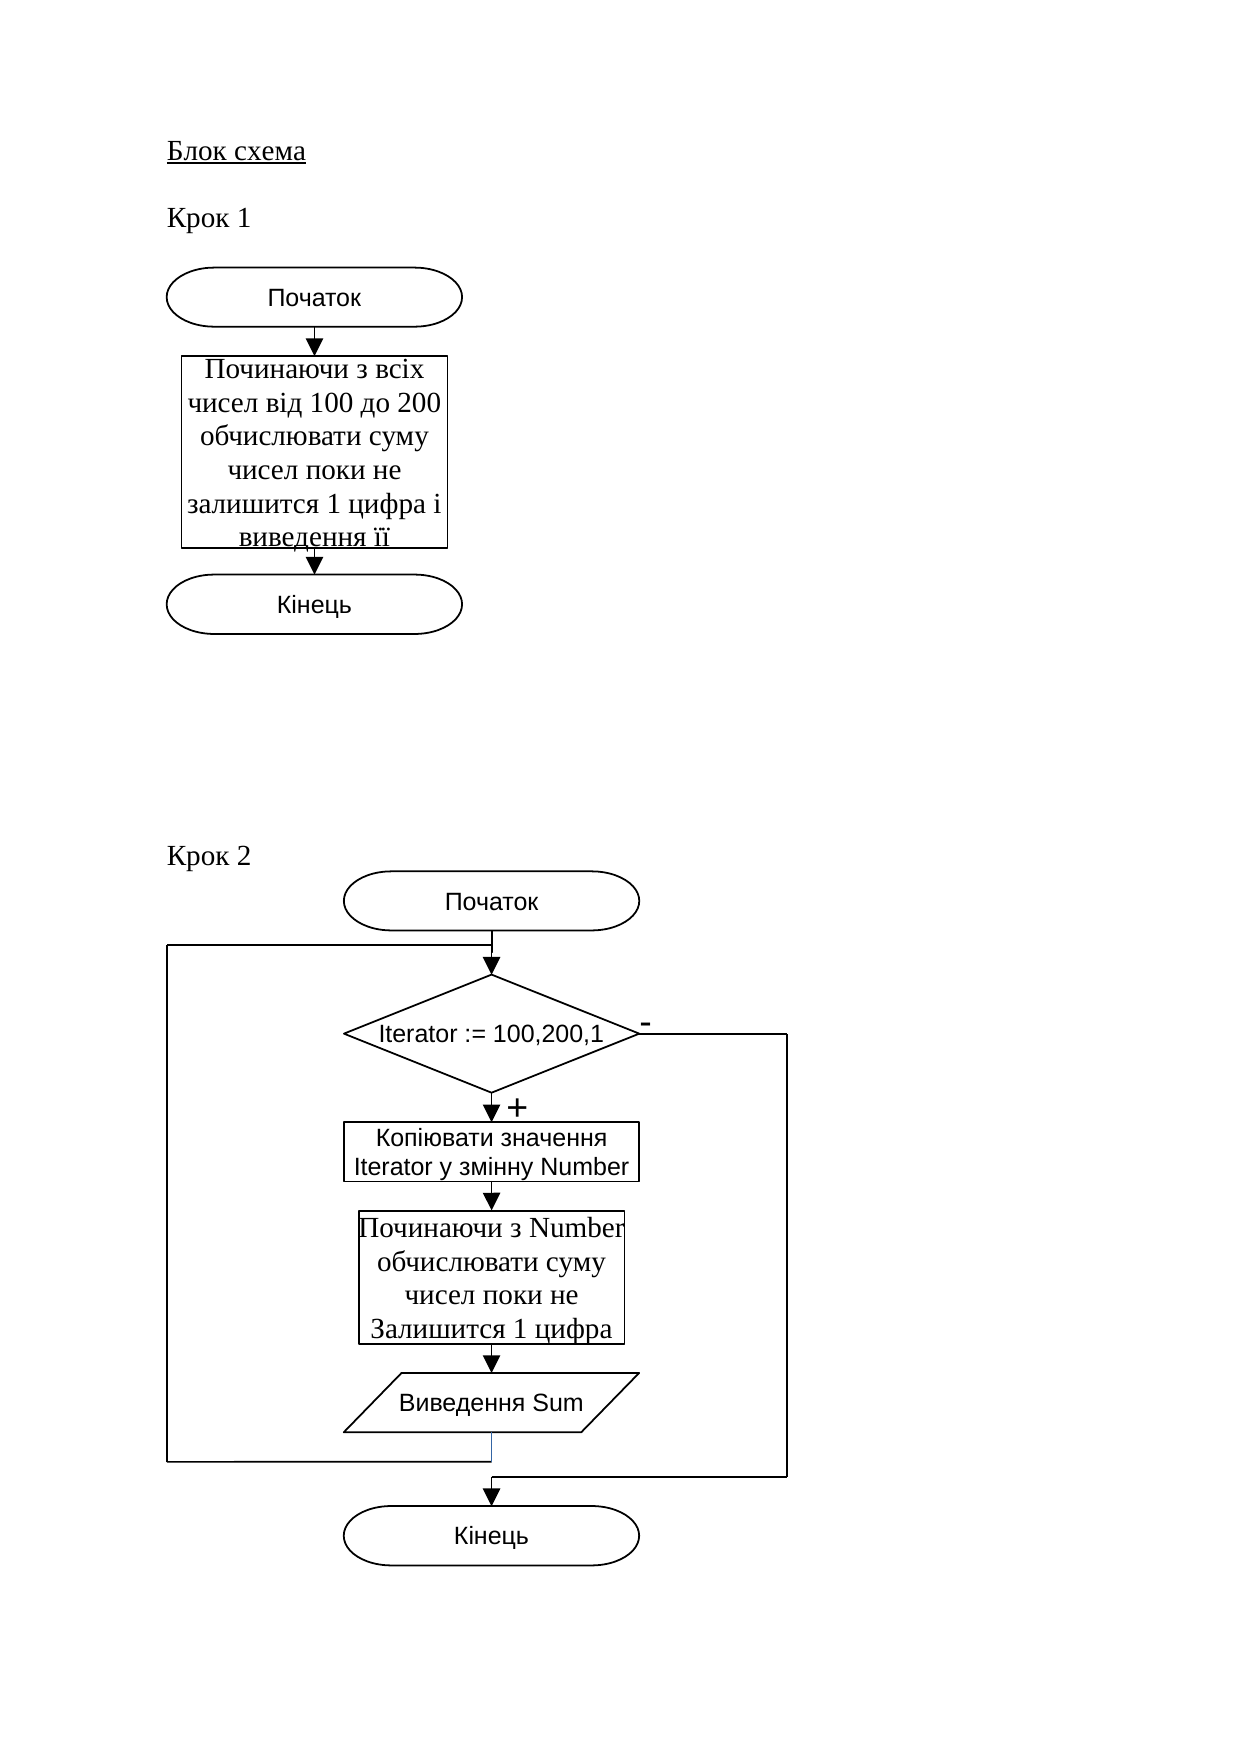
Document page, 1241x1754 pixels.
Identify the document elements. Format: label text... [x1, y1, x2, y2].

text Крок 2 [167, 838, 1163, 871]
text Крок 1 [167, 200, 1163, 234]
text Блок схема [167, 133, 1163, 167]
